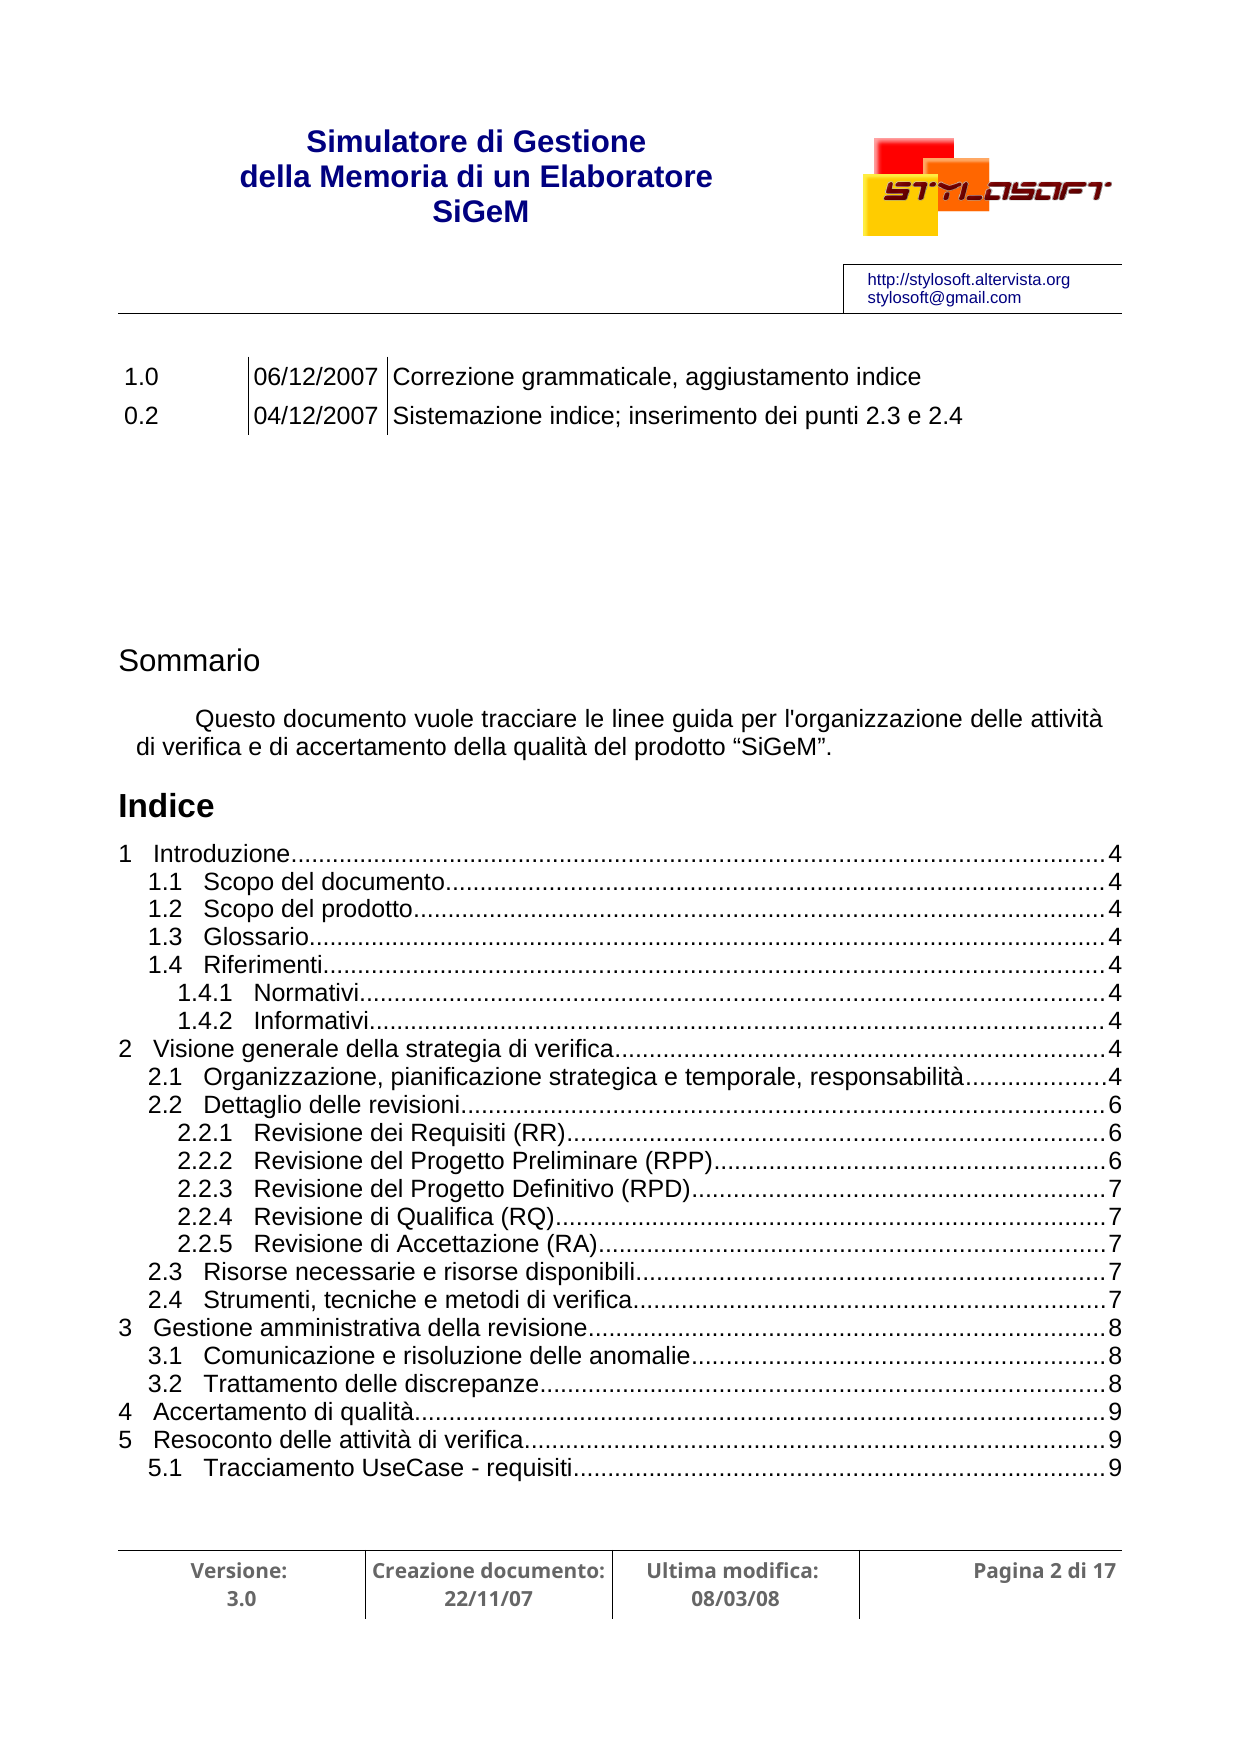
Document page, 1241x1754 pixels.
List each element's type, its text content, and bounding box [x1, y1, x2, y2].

text 1.3 Glossario 4 [148, 923, 1122, 951]
text 1 Introduzione 4 [118, 839, 1122, 867]
table_cell Sistemazione indice; inserimento dei punti 2.3 e 2.4 [388, 396, 1122, 435]
text 1.1 Scopo del documento 4 [148, 867, 1122, 895]
text 5.1 Tracciamento UseCase - requisiti 9 [148, 1454, 1122, 1482]
text 2.1 Organizzazione, pianificazione strategica e temporale, responsabilità 4 [148, 1063, 1122, 1091]
text 1.2 Scopo del prodotto 4 [148, 895, 1122, 923]
table_cell Correzione grammaticale, aggiustamento indice [388, 357, 1122, 396]
text 4 Accertamento di qualità 9 [118, 1398, 1122, 1426]
text 1.4.2 Informativi 4 [177, 1007, 1122, 1035]
text 1.4 Riferimenti 4 [148, 951, 1122, 979]
text 2.3 Risorse necessarie e risorse disponibili 7 [148, 1258, 1122, 1286]
text Questo documento vuole tracciare le linee guida per l'organizzazione delle attività di verifica e di accertamento della qualità del prodotto “SiGeM”. [136, 705, 1104, 761]
text 2.2.1 Revisione dei Requisiti (RR) 6 [177, 1119, 1122, 1147]
subtitle Indice [118, 787, 1122, 825]
text 5 Resoconto delle attività di verifica 9 [118, 1426, 1122, 1454]
picture [848, 123, 1117, 247]
table_cell 1.0 [118, 357, 248, 396]
text 2.2 Dettaglio delle revisioni 6 [148, 1091, 1122, 1119]
text 2.2.2 Revisione del Progetto Preliminare (RPP) 6 [177, 1147, 1122, 1174]
text 2.2.3 Revisione del Progetto Definitivo (RPD) 7 [177, 1174, 1122, 1202]
text 2 Visione generale della strategia di verifica 4 [118, 1035, 1122, 1063]
text 2.2.4 Revisione di Qualifica (RQ) 7 [177, 1202, 1122, 1230]
text 3.1 Comunicazione e risoluzione delle anomalie 8 [148, 1342, 1122, 1370]
text 2.4 Strumenti, tecniche e metodi di verifica 7 [148, 1286, 1122, 1314]
text 3.2 Trattamento delle discrepanze 8 [148, 1370, 1122, 1398]
table_cell 06/12/2007 [249, 357, 387, 396]
table_cell 0.2 [118, 396, 248, 435]
subtitle Sommario [118, 643, 1122, 678]
text 1.4.1 Normativi 4 [177, 979, 1122, 1007]
text 2.2.5 Revisione di Accettazione (RA) 7 [177, 1230, 1122, 1258]
table_cell 04/12/2007 [249, 396, 387, 435]
text 3 Gestione amministrativa della revisione 8 [118, 1314, 1122, 1342]
